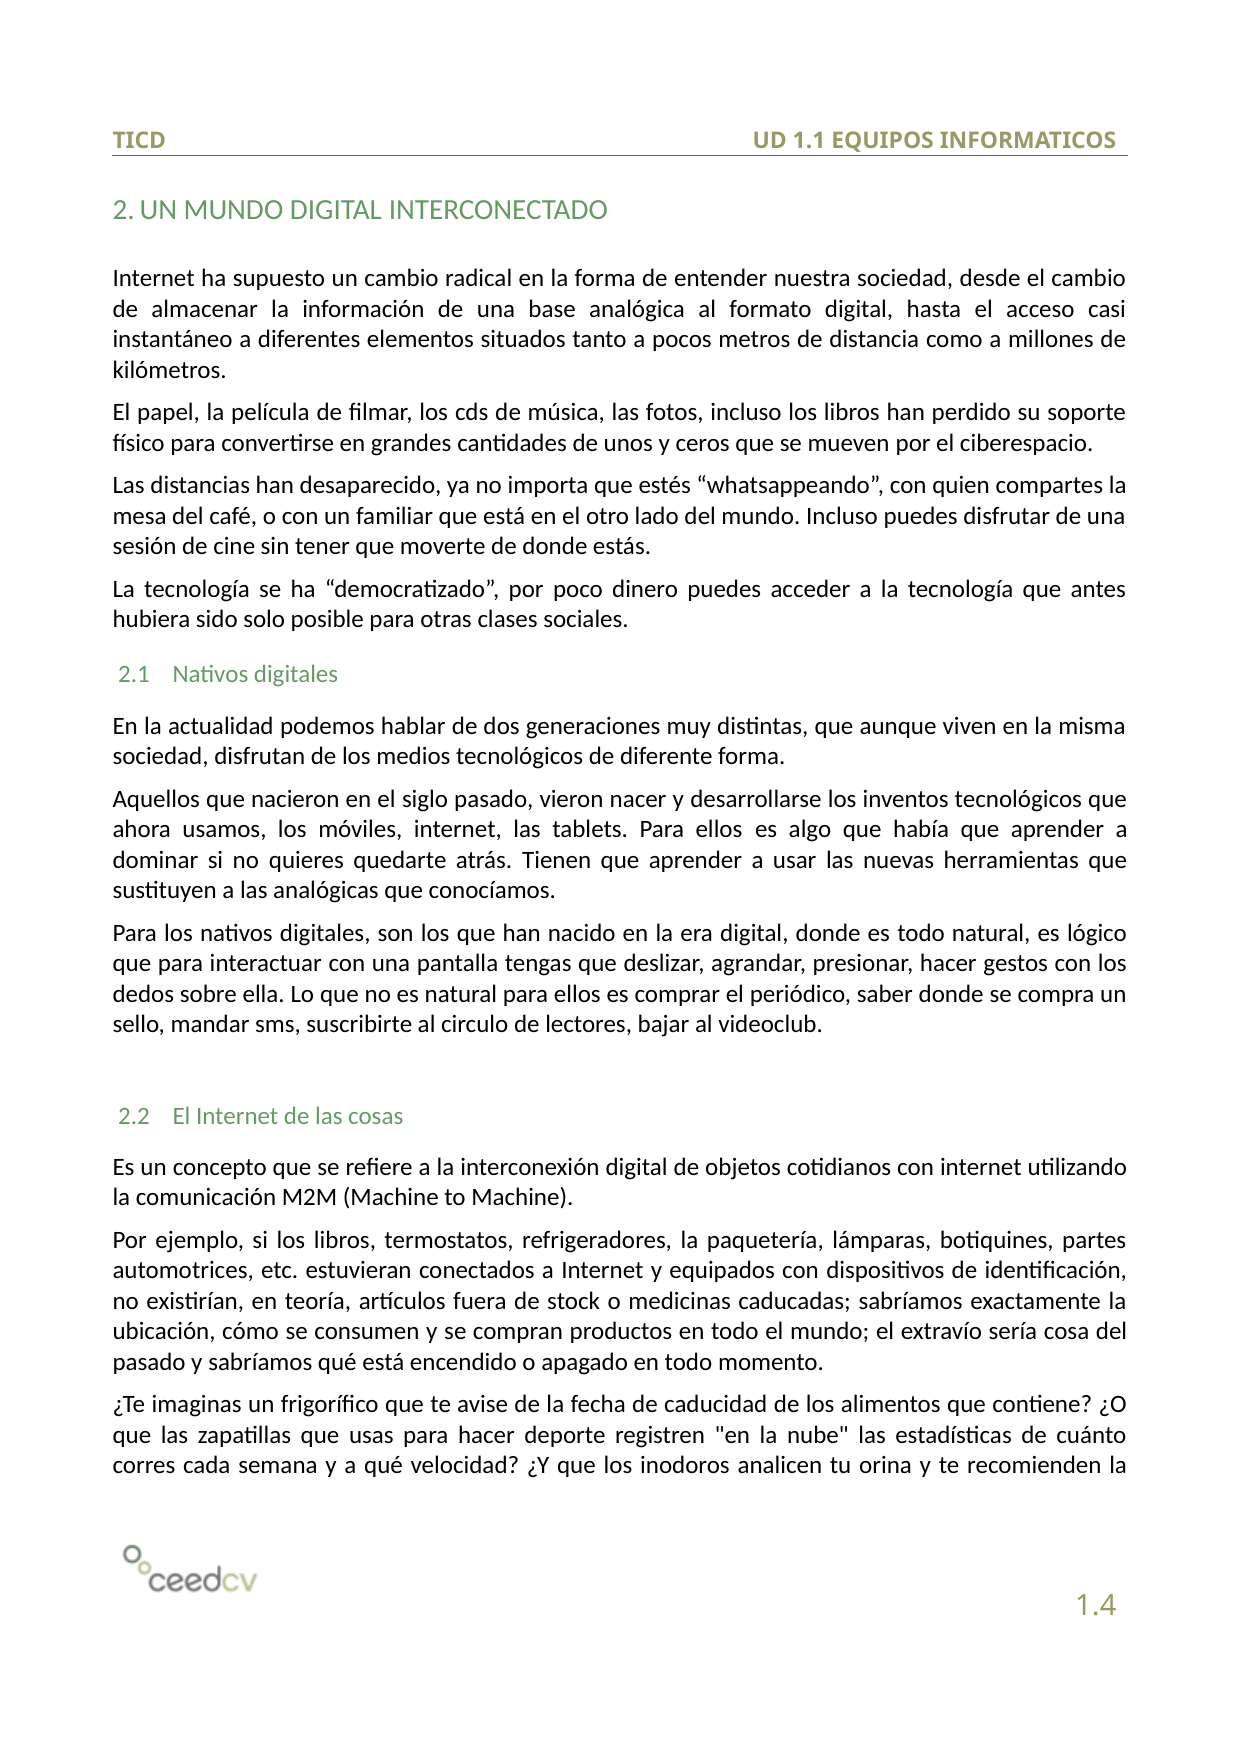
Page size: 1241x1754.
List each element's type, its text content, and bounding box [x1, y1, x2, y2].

text ¿Te imaginas un frigorífico que te avise de la fecha de caducidad de los alimentos que contiene? ¿O que las zapatillas que usas para hacer deporte registren "en la nube" las estadísticas de cuánto corres cada semana y a qué velocidad? ¿Y que los inodoros analicen tu orina y te recomienden la [112, 1388, 1128, 1480]
text En la actualidad podemos hablar de dos generaciones muy distintas, que aunque viven en la misma sociedad, disfrutan de los medios tecnológicos de diferente forma. [112, 710, 1128, 771]
subtitle UN MUNDO DIGITAL INTERCONECTADO [112, 191, 1128, 226]
text El papel, la película de filmar, los cds de música, las fotos, incluso los libros han perdido su soporte físico para convertirse en grandes cantidades de unos y ceros que se mueven por el ciberespacio. [112, 396, 1128, 457]
text Es un concepto que se refiere a la interconexión digital de objetos cotidianos con internet utilizando la comunicación M2M (Machine to Machine). [112, 1151, 1128, 1212]
picture [117, 1539, 268, 1607]
text Aquellos que nacieron en el siglo pasado, vieron nacer y desarrollarse los inventos tecnológicos que ahora usamos, los móviles, internet, las tablets. Para ellos es algo que había que aprender a dominar si no quieres quedarte atrás. Tienen que aprender a usar las nuevas herramientas que sustituyen a las analógicas que conocíamos. [112, 783, 1128, 905]
text Por ejemplo, si los libros, termostatos, refrigeradores, la paquetería, lámparas, botiquines, partes automotrices, etc. estuvieran conectados a Internet y equipados con dispositivos de identificación, no existirían, en teoría, artículos fuera de stock o medicinas caducadas; sabríamos exactamente la ubicación, cómo se consumen y se compran productos en todo el mundo; el extravío sería cosa del pasado y sabríamos qué está encendido o apagado en todo momento. [112, 1224, 1128, 1377]
text La tecnología se ha “democratizado”, por poco dinero puedes acceder a la tecnología que antes hubiera sido solo posible para otras clases sociales. [112, 573, 1128, 634]
text Las distancias han desaparecido, ya no importa que estés “whatsappeando”, con quien compartes la mesa del café, o con un familiar que está en el otro lado del mundo. Incluso puedes disfrutar de una sesión de cine sin tener que moverte de donde estás. [112, 469, 1128, 561]
subtitle El Internet de las cosas [112, 1100, 1128, 1130]
text Para los nativos digitales, son los que han nacido en la era digital, donde es todo natural, es lógico que para interactuar con una pantalla tengas que deslizar, agrandar, presionar, hacer gestos con los dedos sobre ella. Lo que no es natural para ellos es comprar el periódico, saber donde se compra un sello, mandar sms, suscribirte al circulo de lectores, bajar al videoclub. [112, 917, 1128, 1039]
subtitle Nativos digitales [112, 659, 1128, 689]
text Internet ha supuesto un cambio radical en la forma de entender nuestra sociedad, desde el cambio de almacenar la información de una base analógica al formato digital, hasta el acceso casi instantáneo a diferentes elementos situados tanto a pocos metros de distancia como a millones de kilómetros. [112, 262, 1128, 384]
